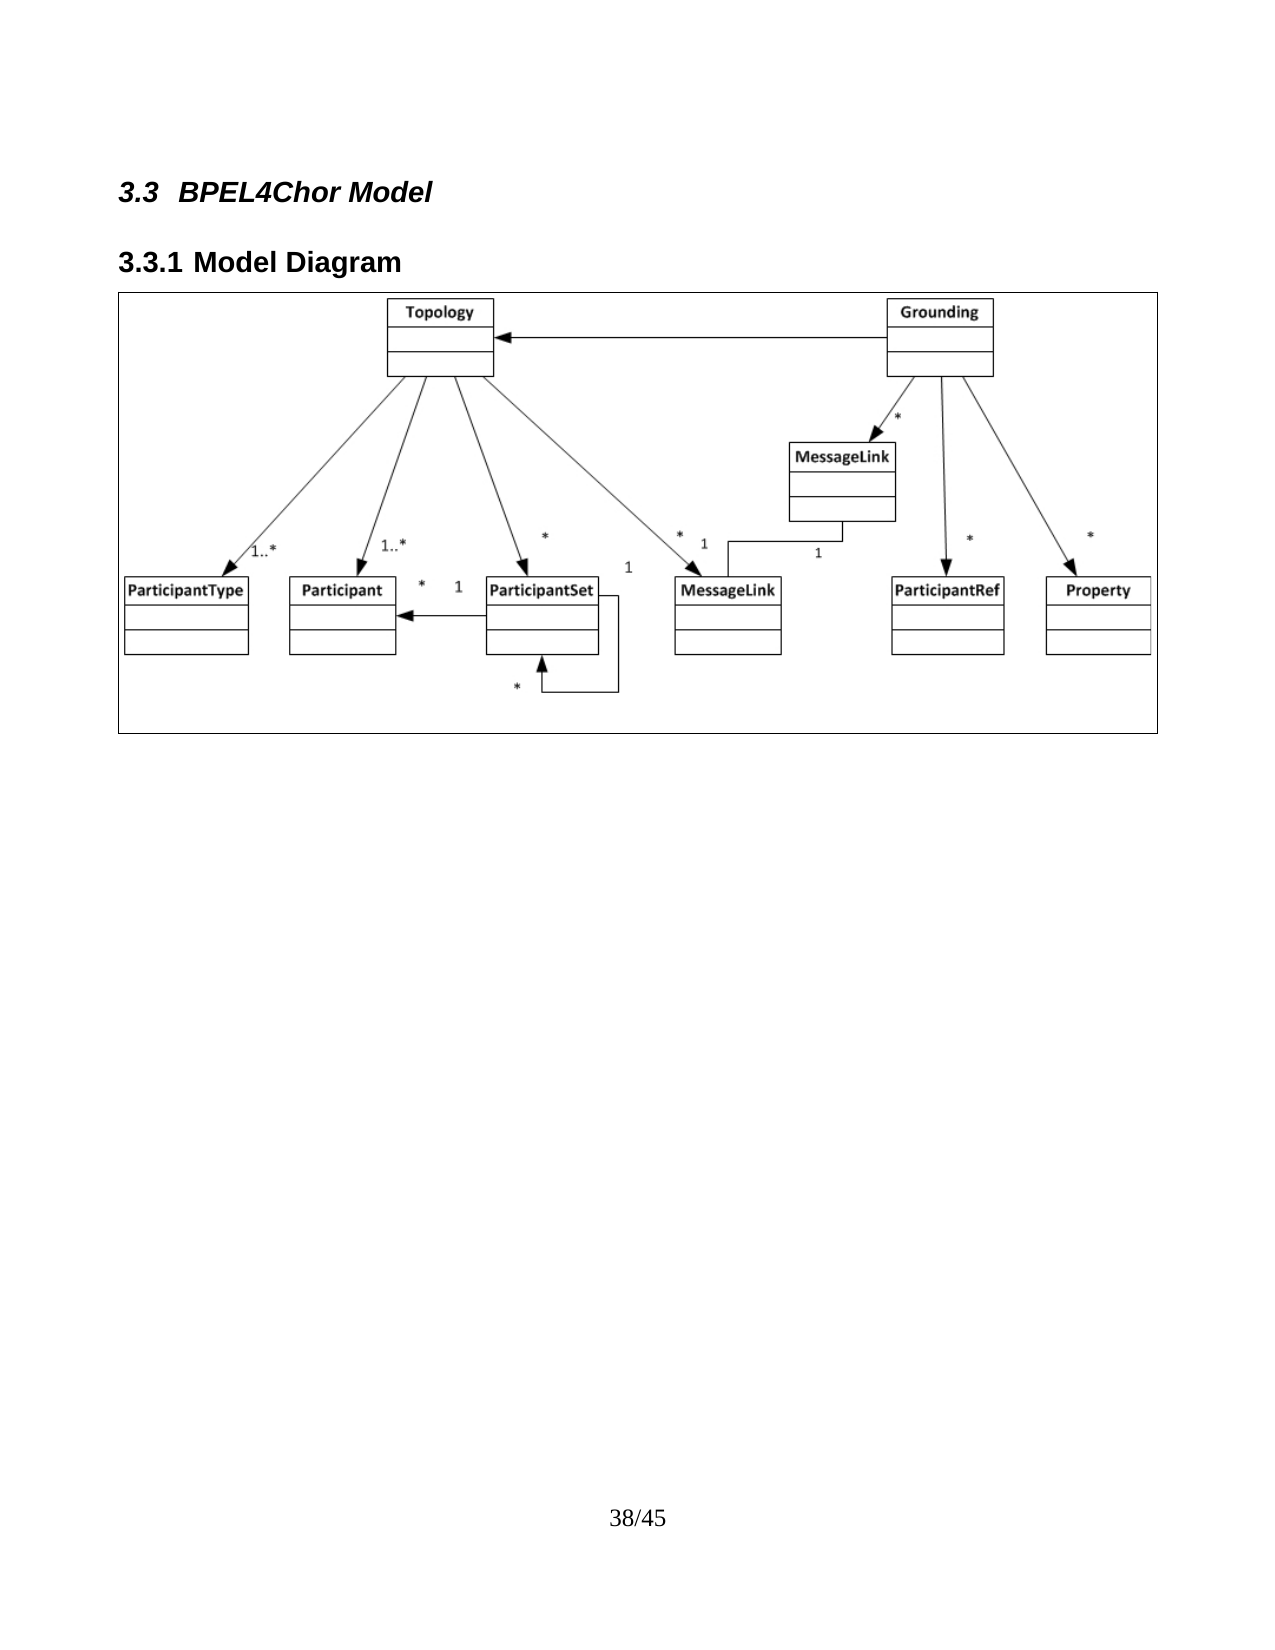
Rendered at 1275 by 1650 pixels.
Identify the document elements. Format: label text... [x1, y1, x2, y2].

subtitle BPEL4Chor Model [118, 176, 1157, 209]
picture [123, 297, 1152, 700]
table_header [119, 293, 1157, 297]
subtitle Model Diagram [118, 246, 1157, 279]
table_header [119, 298, 1157, 733]
